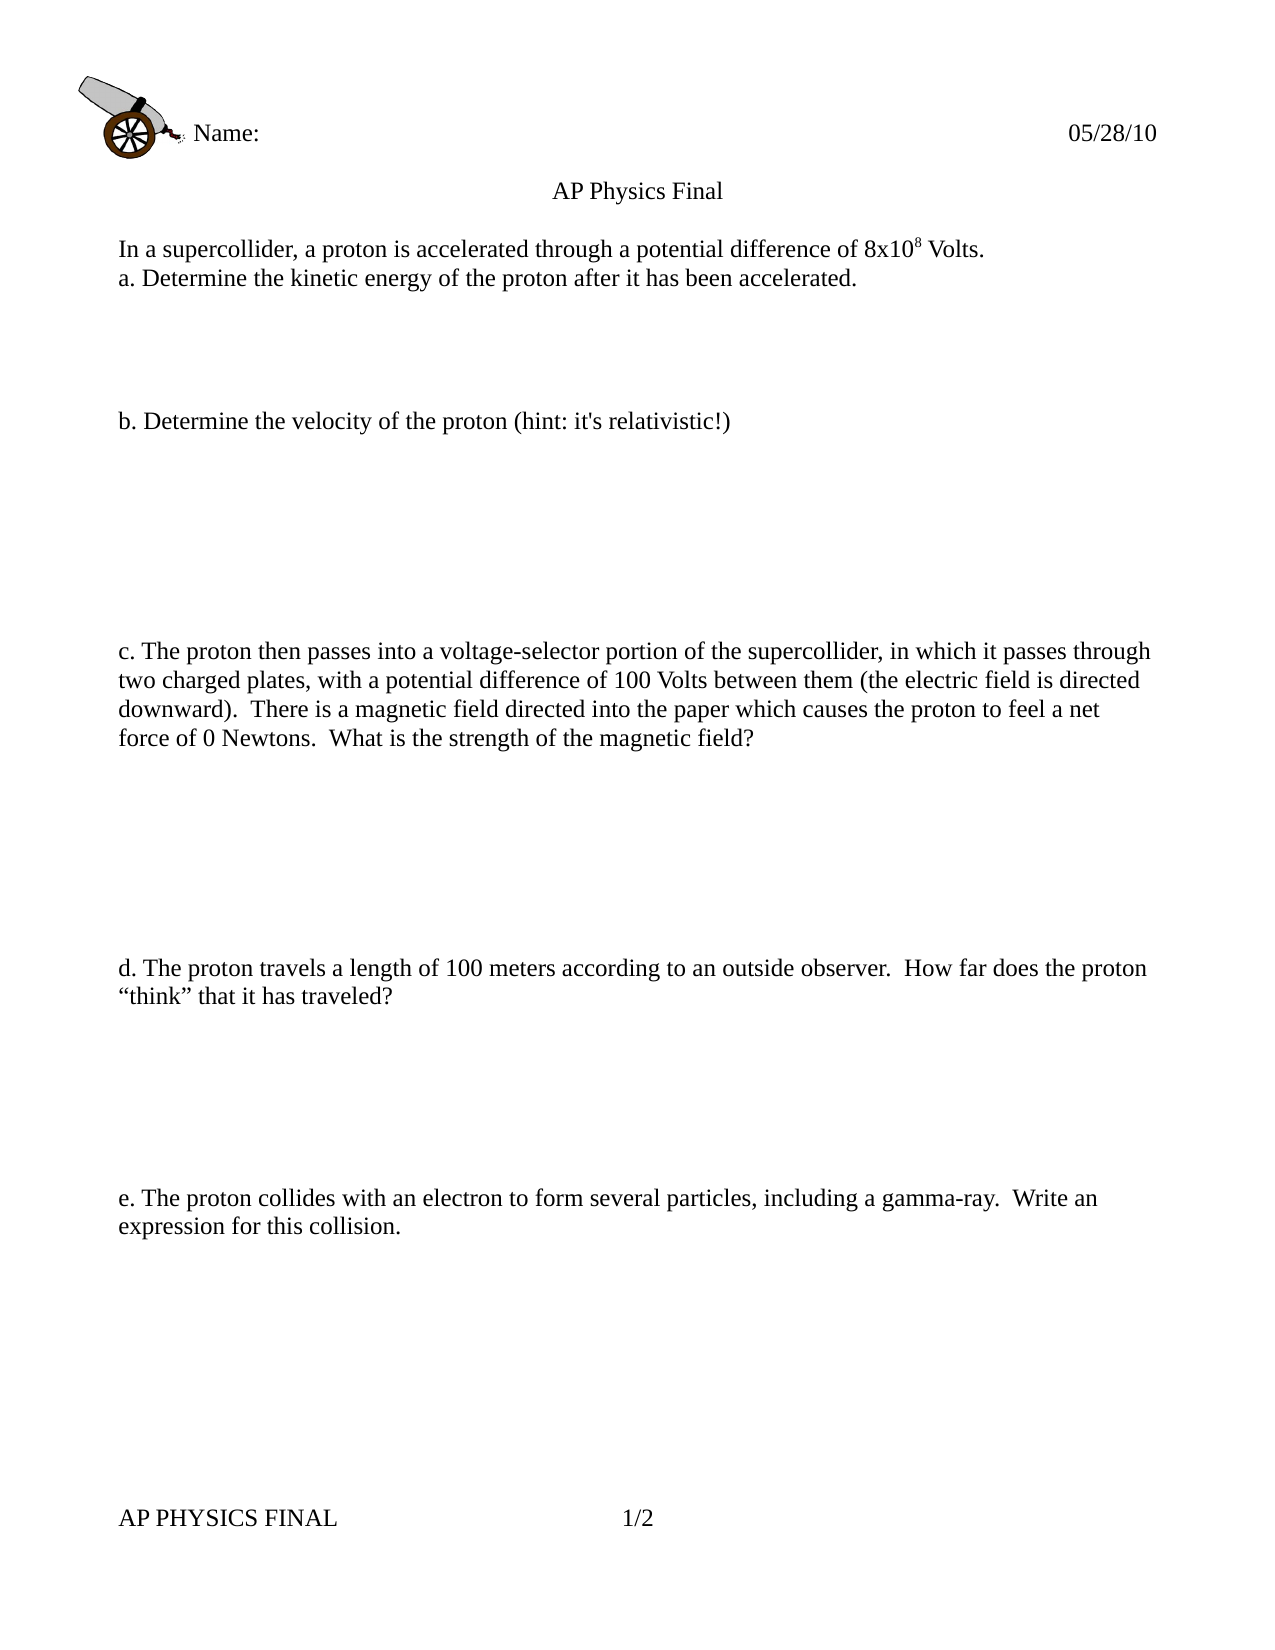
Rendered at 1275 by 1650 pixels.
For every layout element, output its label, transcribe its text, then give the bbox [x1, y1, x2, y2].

text a. Determine the kinetic energy of the proton after it has been accelerated. [118, 263, 1157, 291]
text AP Physics Final [118, 176, 1157, 205]
text b. Determine the velocity of the proton (hint: it's relativistic!) [118, 406, 1157, 435]
text In a supercollider, a proton is accelerated through a potential difference of 8x108 Volts. [118, 234, 1157, 263]
text e. The proton collides with an electron to form several particles, including a gamma-ray. Write an expression for this collision. [118, 1183, 1157, 1240]
text c. The proton then passes into a voltage-selector portion of the supercollider, in which it passes through two charged plates, with a potential difference of 100 Volts between them (the electric field is directed downward). There is a magnetic field directed into the paper which causes the proton to feel a net force of 0 Newtons. What is the strength of the magnetic field? [118, 636, 1157, 751]
text d. The proton travels a length of 100 meters according to an outside observer. How far does the proton “think” that it has traveled? [118, 953, 1157, 1010]
